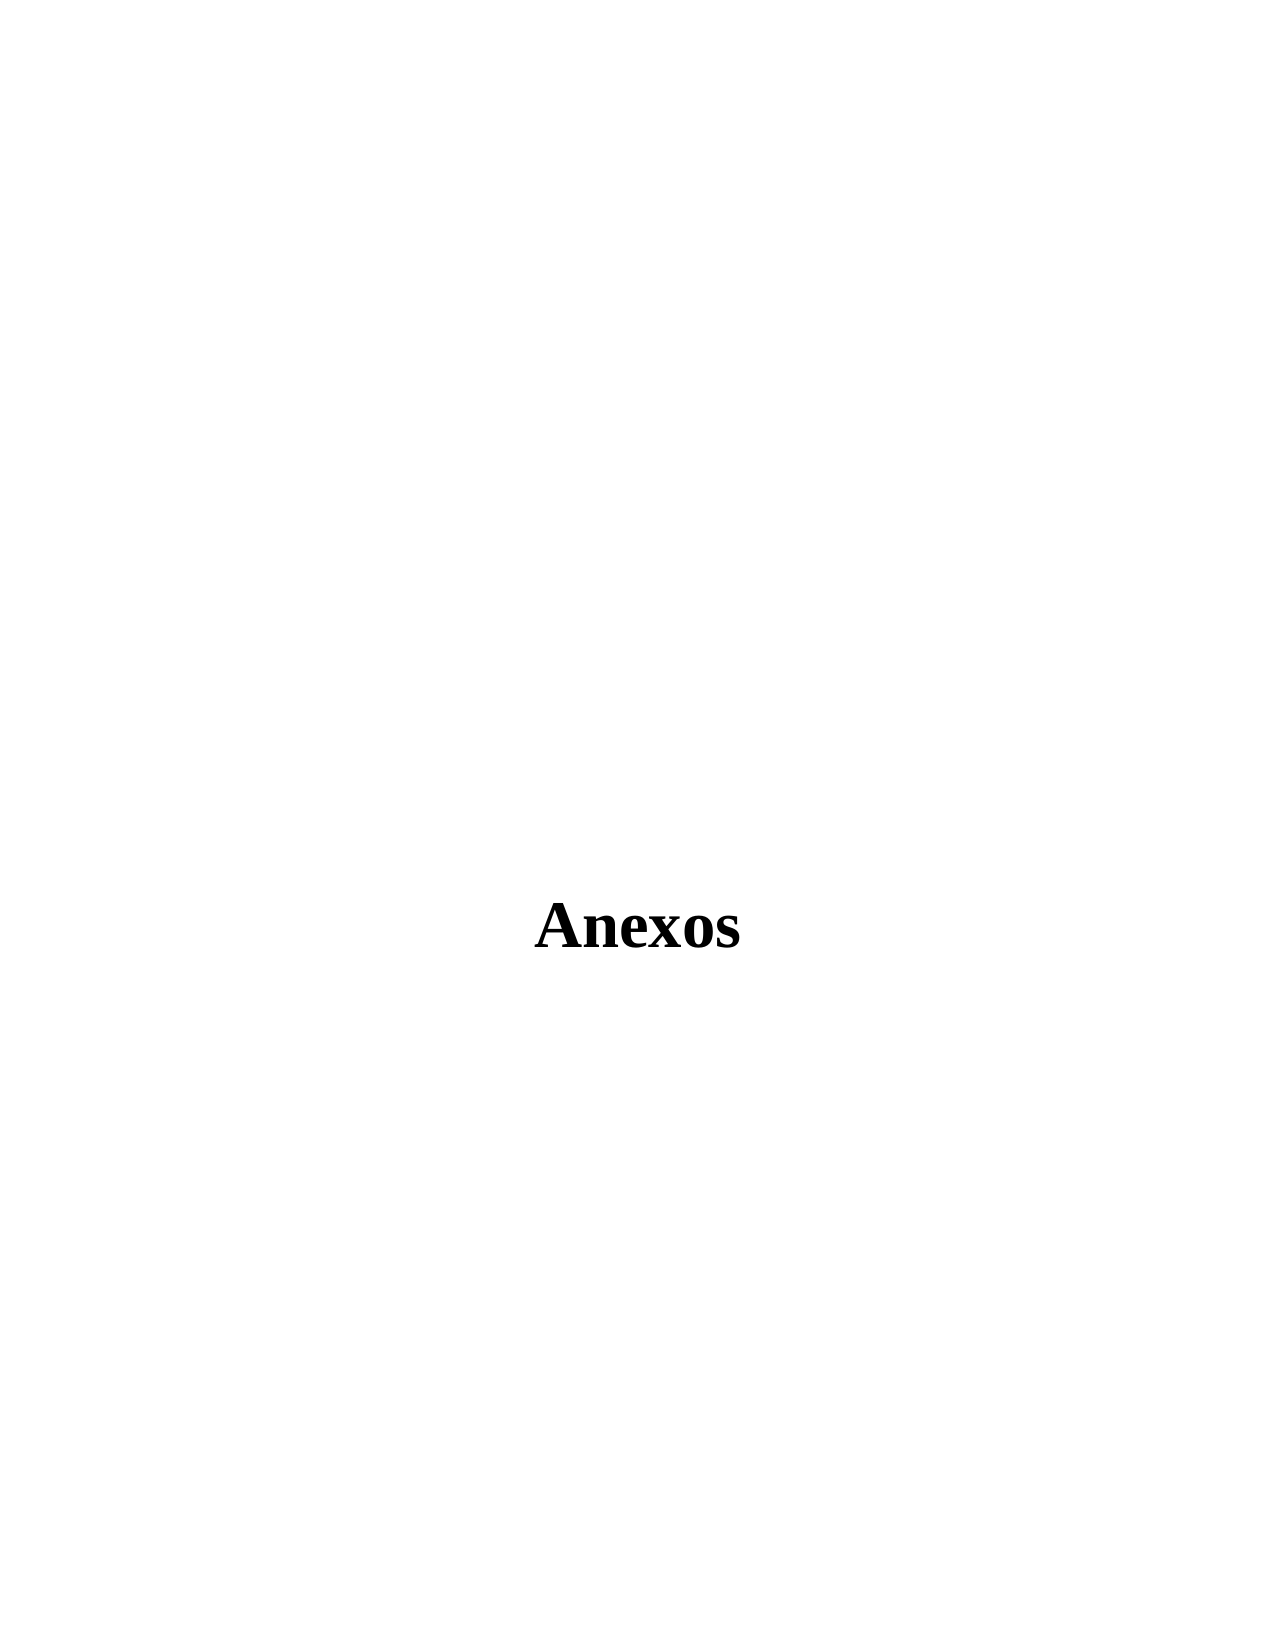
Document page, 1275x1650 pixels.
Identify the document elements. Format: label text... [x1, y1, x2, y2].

text Anexos [118, 885, 1157, 961]
